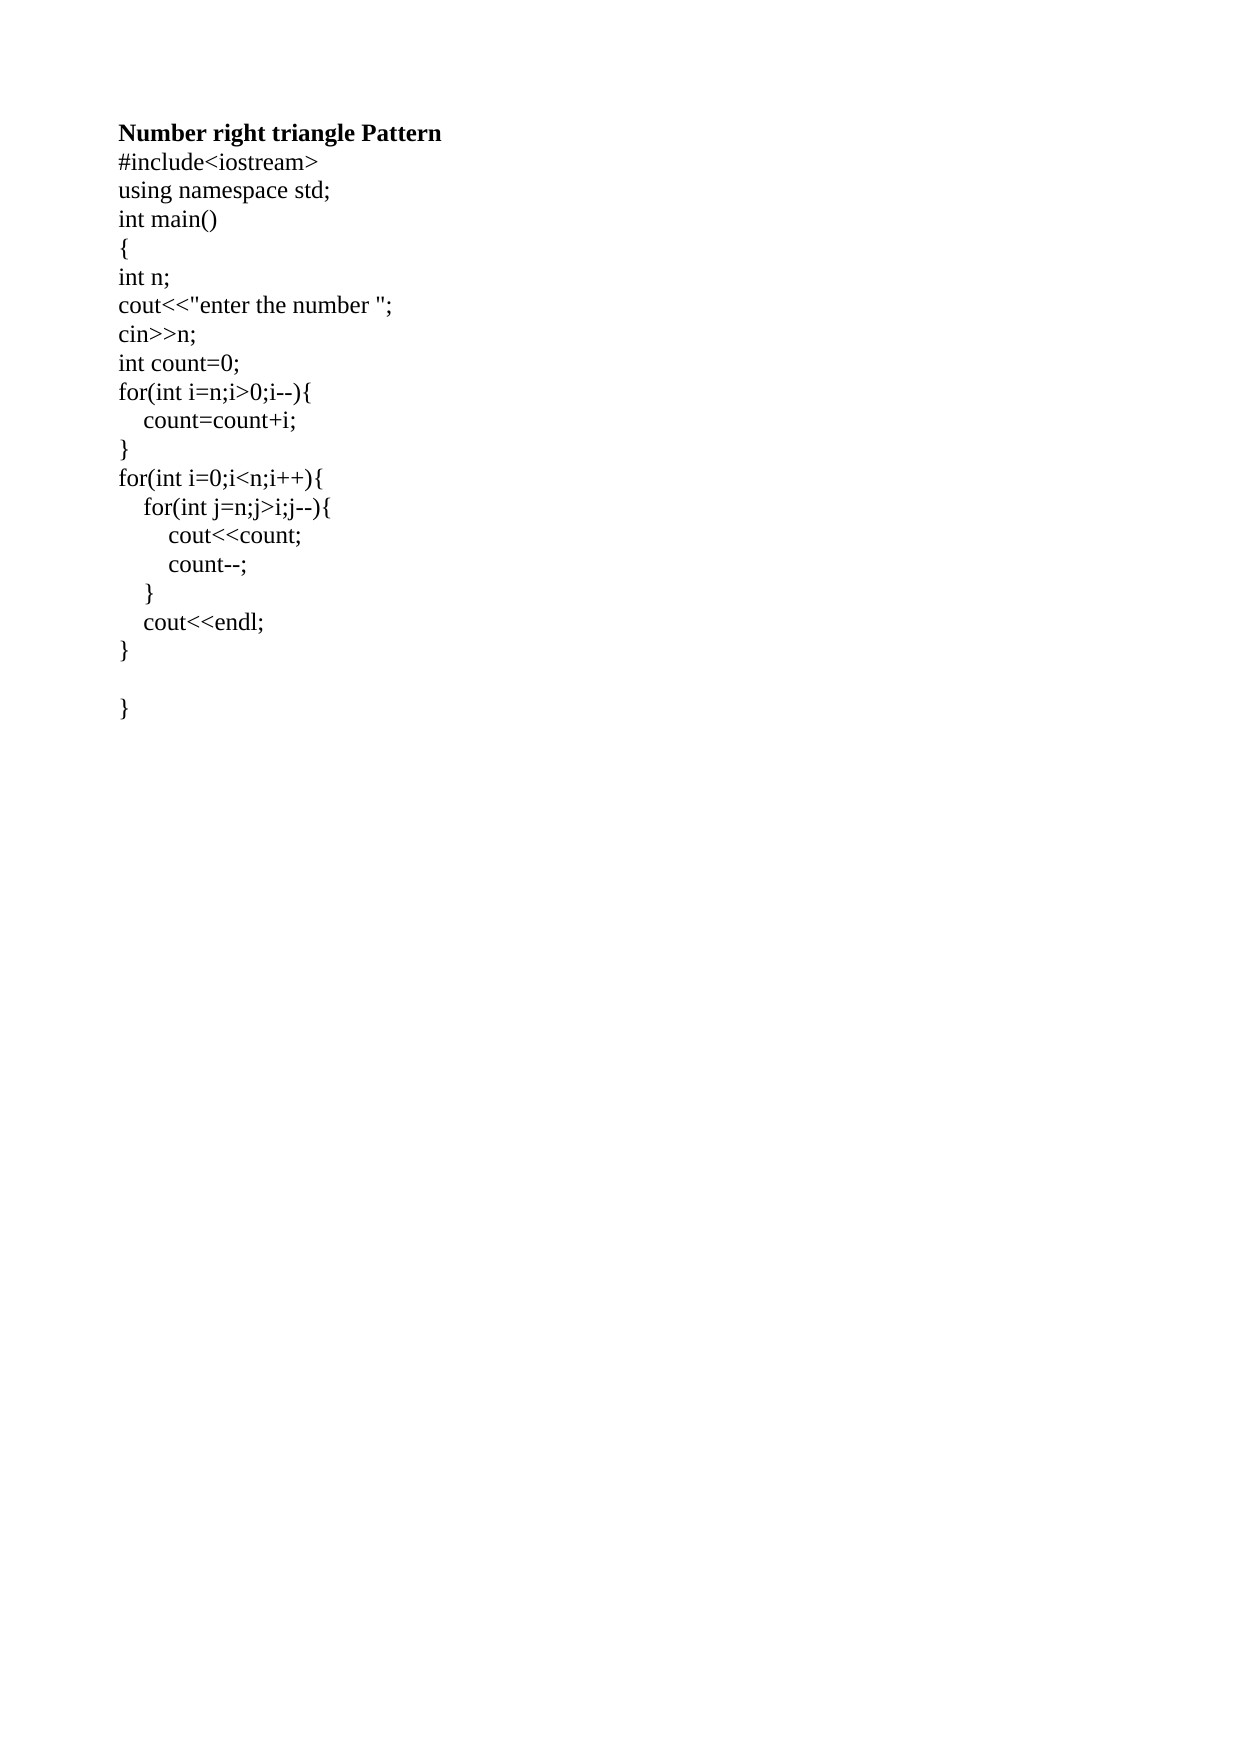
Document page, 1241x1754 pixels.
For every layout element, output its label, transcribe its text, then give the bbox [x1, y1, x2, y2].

text for(int j=n;j>i;j--){ [118, 492, 1122, 521]
text cout<<"enter the number "; [118, 291, 1122, 319]
text cout<<count; [118, 521, 1122, 549]
text { [118, 233, 1122, 262]
text cin>>n; [118, 319, 1122, 348]
text #include<iostream> [118, 147, 1122, 176]
text for(int i=n;i>0;i--){ [118, 377, 1122, 406]
text count=count+i; [118, 406, 1122, 434]
text count--; [118, 549, 1122, 578]
text cout<<endl; [118, 607, 1122, 636]
text using namespace std; [118, 176, 1122, 204]
text for(int i=0;i<n;i++){ [118, 463, 1122, 492]
text int count=0; [118, 348, 1122, 377]
text } [118, 578, 1122, 607]
text int main() [118, 204, 1122, 233]
text } [118, 693, 1122, 722]
text } [118, 636, 1122, 664]
text int n; [118, 262, 1122, 291]
text Number right triangle Pattern [118, 118, 1122, 147]
text } [118, 434, 1122, 463]
